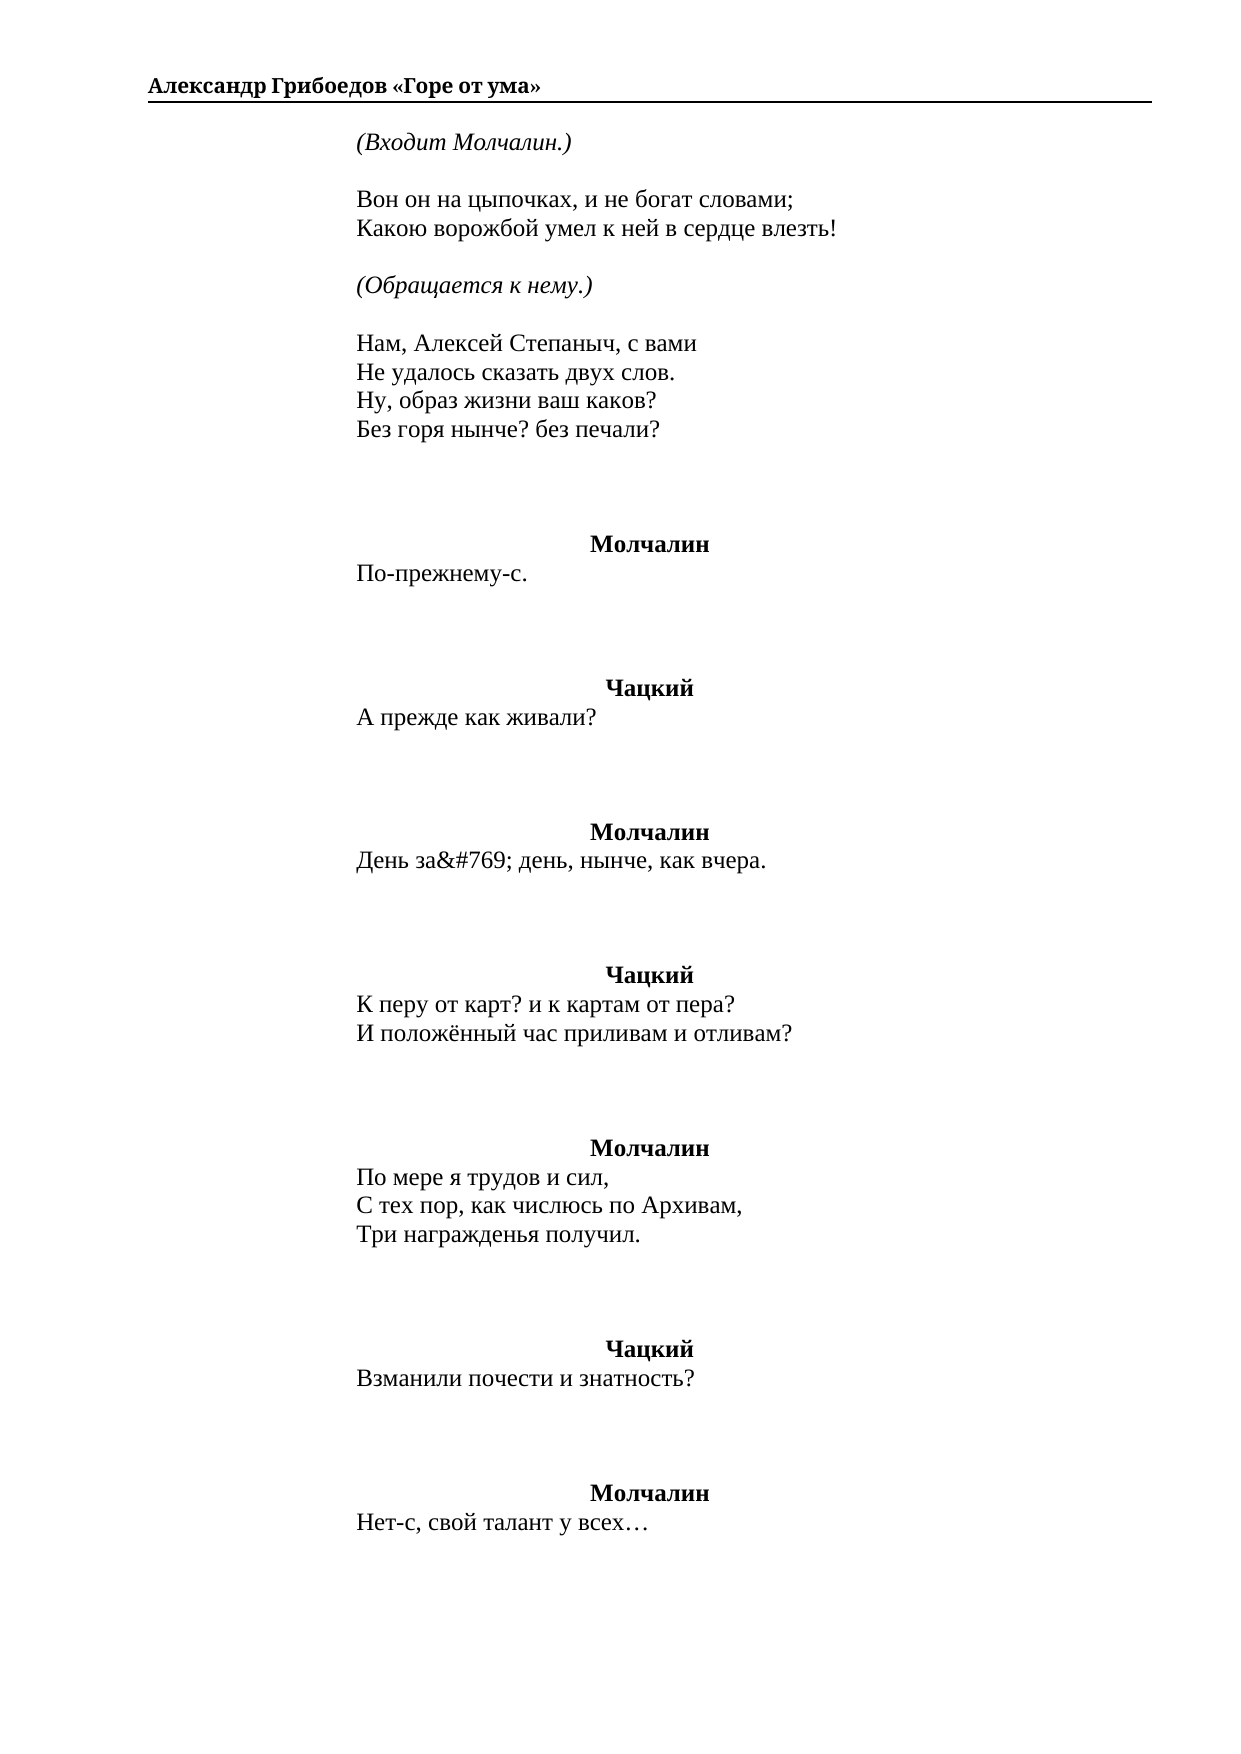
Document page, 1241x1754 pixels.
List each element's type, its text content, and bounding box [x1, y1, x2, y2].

text И положённый час приливам и отливам? [356, 1018, 1089, 1047]
text Вон он на цыпочках, и не богат словами; [356, 184, 1089, 213]
text С тех пор, как числюсь по Архивам, [356, 1190, 1089, 1219]
text Нет-с, свой талант у всех… [356, 1507, 1089, 1535]
text (Входит Молчалин.) [356, 127, 1089, 155]
text Три награжденья получил. [356, 1219, 1089, 1248]
subtitle Чацкий [148, 1334, 1152, 1363]
subtitle Молчалин [148, 1478, 1152, 1507]
text К перу от карт? и к картам от пера? [356, 989, 1089, 1018]
text Взманили почести и знатность? [356, 1363, 1089, 1392]
subtitle Чацкий [148, 960, 1152, 989]
text Нам, Алексей Степаныч, с вами [356, 328, 1089, 357]
subtitle Чацкий [148, 673, 1152, 702]
text Без горя нынче? без печали? [356, 414, 1089, 443]
subtitle Молчалин [148, 1133, 1152, 1162]
text А прежде как живали? [356, 702, 1089, 730]
subtitle Молчалин [148, 529, 1152, 558]
text (Обращается к нему.) [356, 270, 1089, 299]
text Не удалось сказать двух слов. [356, 357, 1089, 385]
text Ну, образ жизни ваш каков? [356, 385, 1089, 414]
text Какою ворожбой умел к ней в сердце влезть! [356, 213, 1089, 242]
text По-прежнему-с. [356, 558, 1089, 587]
text По мере я трудов и сил, [356, 1162, 1089, 1190]
subtitle Молчалин [148, 817, 1152, 845]
text День за&#769; день, нынче, как вчера. [356, 845, 1089, 874]
